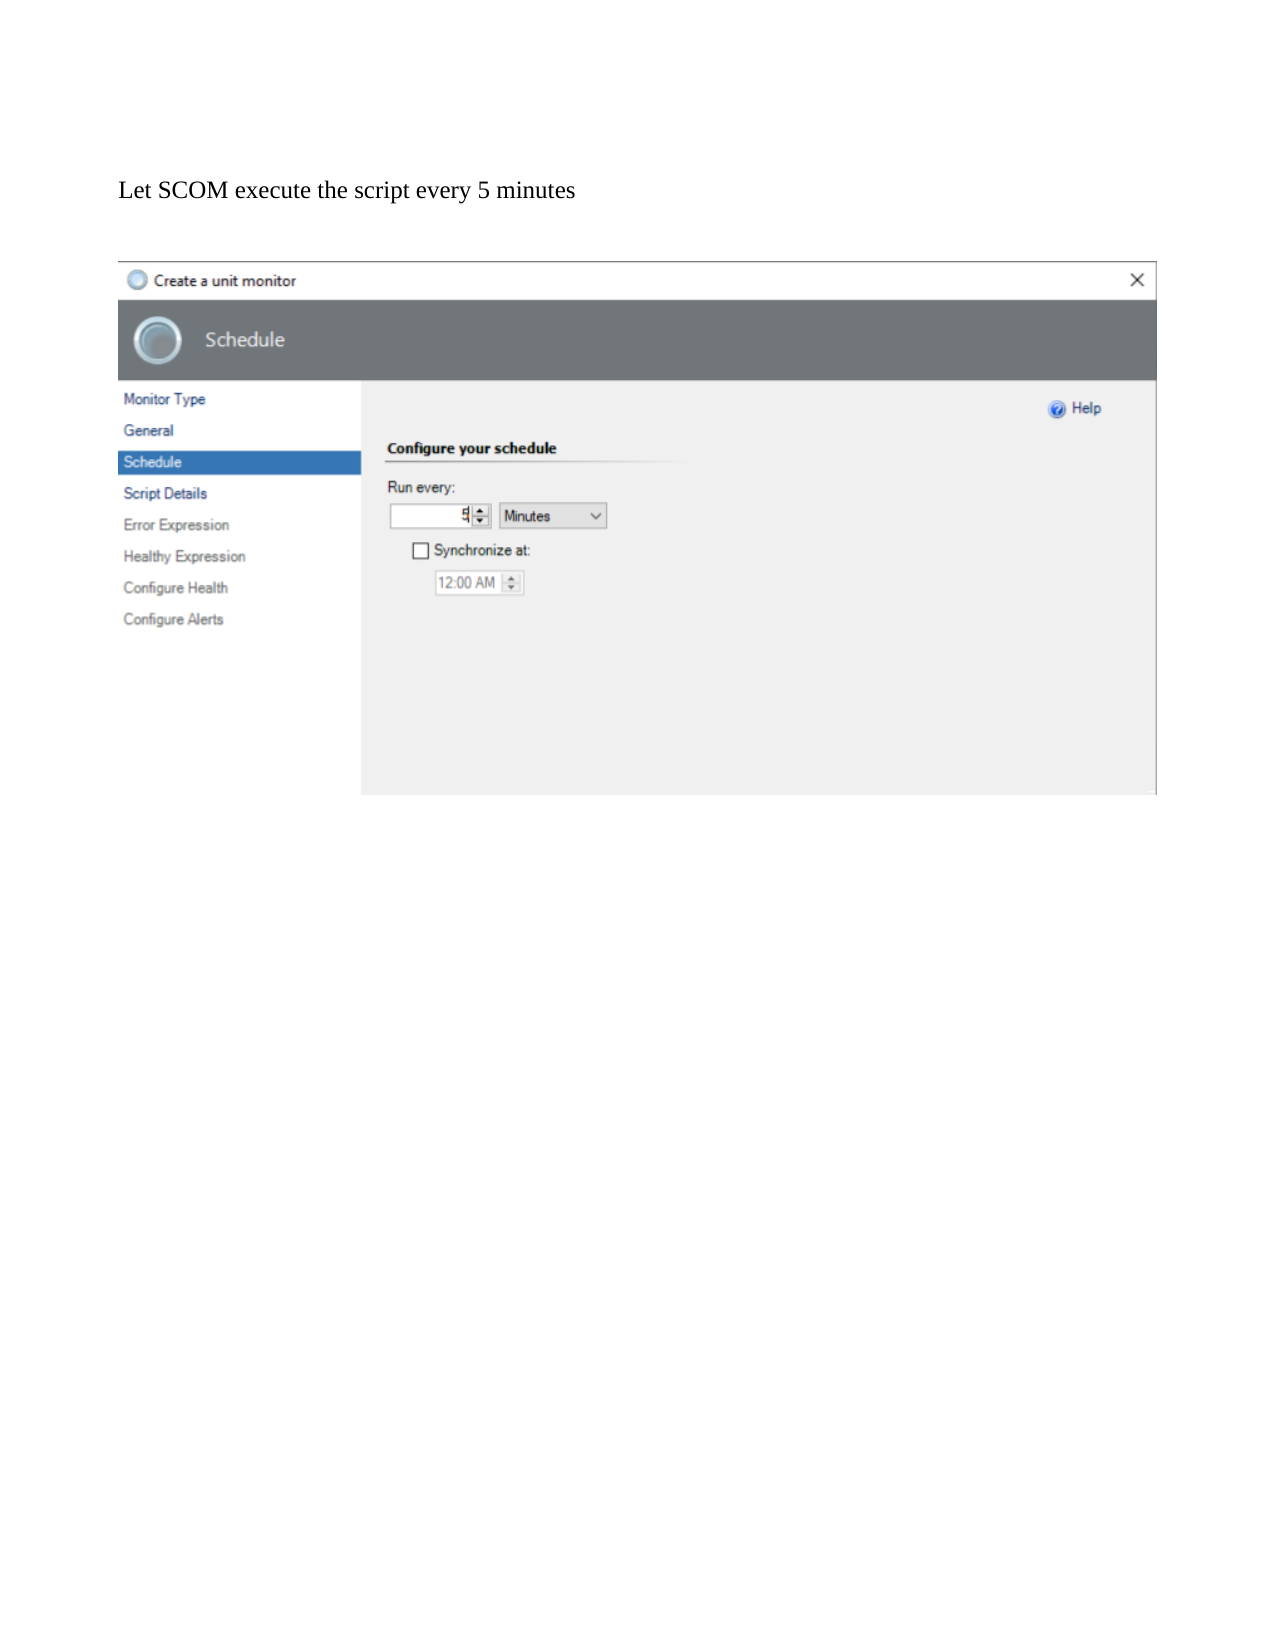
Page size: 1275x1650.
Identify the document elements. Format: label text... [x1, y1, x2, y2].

text Let SCOM execute the script every 5 minutes [118, 176, 1157, 204]
picture [118, 261, 1157, 795]
